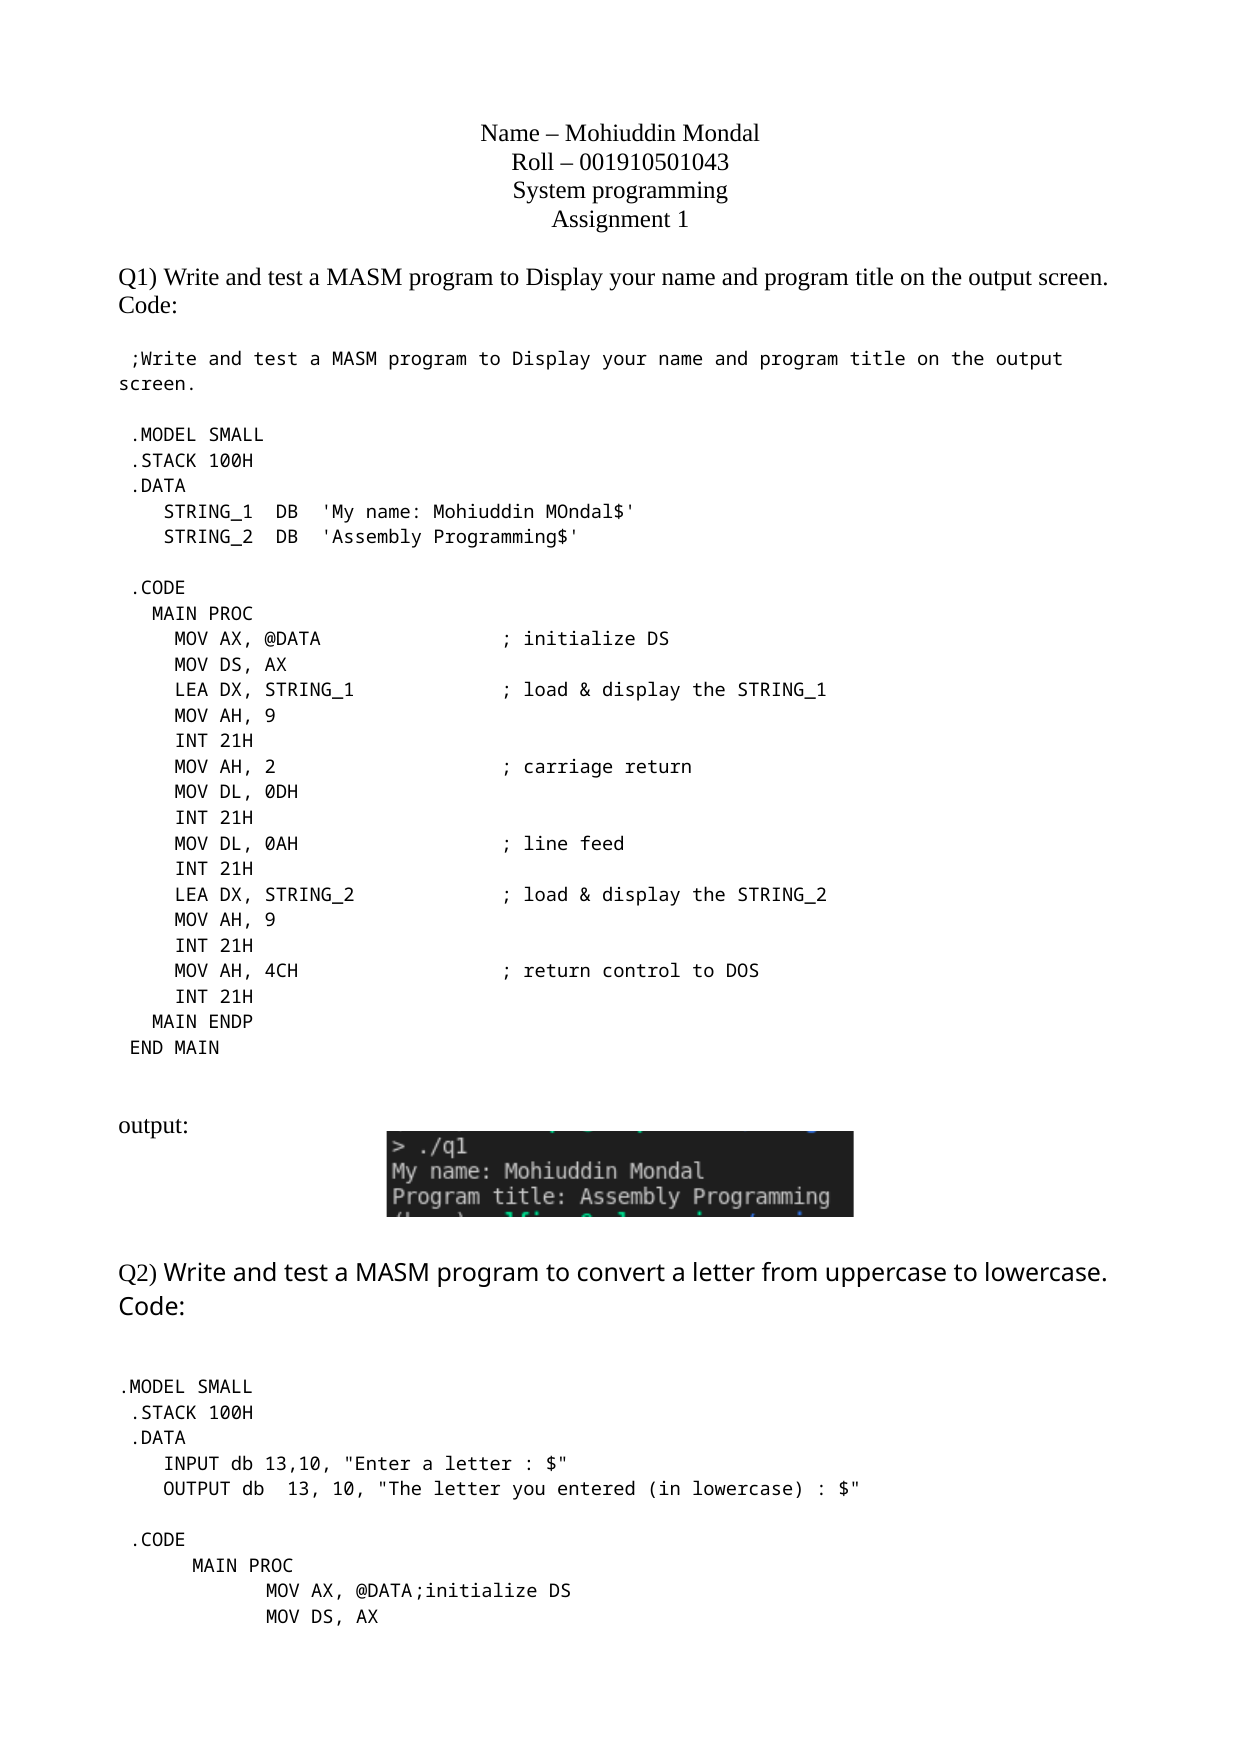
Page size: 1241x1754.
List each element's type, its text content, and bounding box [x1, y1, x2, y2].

text .STACK 100H [118, 447, 1122, 472]
text .DATA [118, 1424, 1122, 1450]
text INPUT db 13,10, "Enter a letter : $" [118, 1450, 1122, 1476]
text MOV DS, AX [118, 651, 1122, 677]
text MOV AX, @DATA ; initialize DS [118, 626, 1122, 651]
text Code: [118, 291, 1122, 319]
text INT 21H [118, 932, 1122, 957]
text Q1) Write and test a MASM program to Display your name and program title on the output screen. [118, 262, 1122, 291]
text .MODEL SMALL [118, 421, 1122, 447]
text Assignment 1 [118, 204, 1122, 233]
text MOV AH, 9 [118, 906, 1122, 932]
text .MODEL SMALL [118, 1373, 1122, 1399]
text Q2) Write and test a MASM program to convert a letter from uppercase to lowercase. [118, 1254, 1122, 1288]
text Code: [118, 1288, 1122, 1322]
picture [386, 1131, 854, 1217]
text OUTPUT db 13, 10, "The letter you entered (in lowercase) : $" [118, 1476, 1122, 1501]
text .STACK 100H [118, 1399, 1122, 1424]
text ;Write and test a MASM program to Display your name and program title on the output screen. [118, 345, 1122, 396]
text MAIN ENDP [118, 1008, 1122, 1034]
text Roll – 001910501043 [118, 147, 1122, 176]
text MOV AX, @DATA ;initialize DS [118, 1578, 1122, 1603]
text output: [118, 1111, 1122, 1139]
text INT 21H [118, 855, 1122, 881]
text .DATA [118, 472, 1122, 498]
text .CODE [118, 574, 1122, 600]
text INT 21H [118, 804, 1122, 830]
text MOV AH, 2 ; carriage return [118, 753, 1122, 779]
text END MAIN [118, 1034, 1122, 1059]
text STRING_1 DB 'My name: Mohiuddin MOndal$' [118, 498, 1122, 523]
text MOV DL, 0DH [118, 779, 1122, 804]
text LEA DX, STRING_1 ; load & display the STRING_1 [118, 677, 1122, 702]
text System programming [118, 176, 1122, 204]
text MAIN PROC [118, 1552, 1122, 1578]
text MOV AH, 4CH ; return control to DOS [118, 957, 1122, 983]
text INT 21H [118, 983, 1122, 1008]
text Name – Mohiuddin Mondal [118, 118, 1122, 147]
text .CODE [118, 1527, 1122, 1552]
text INT 21H [118, 728, 1122, 753]
text STRING_2 DB 'Assembly Programming$' [118, 523, 1122, 549]
text MOV DS, AX [118, 1603, 1122, 1629]
text LEA DX, STRING_2 ; load & display the STRING_2 [118, 881, 1122, 906]
text MOV DL, 0AH ; line feed [118, 830, 1122, 855]
text MAIN PROC [118, 600, 1122, 626]
text MOV AH, 9 [118, 702, 1122, 728]
